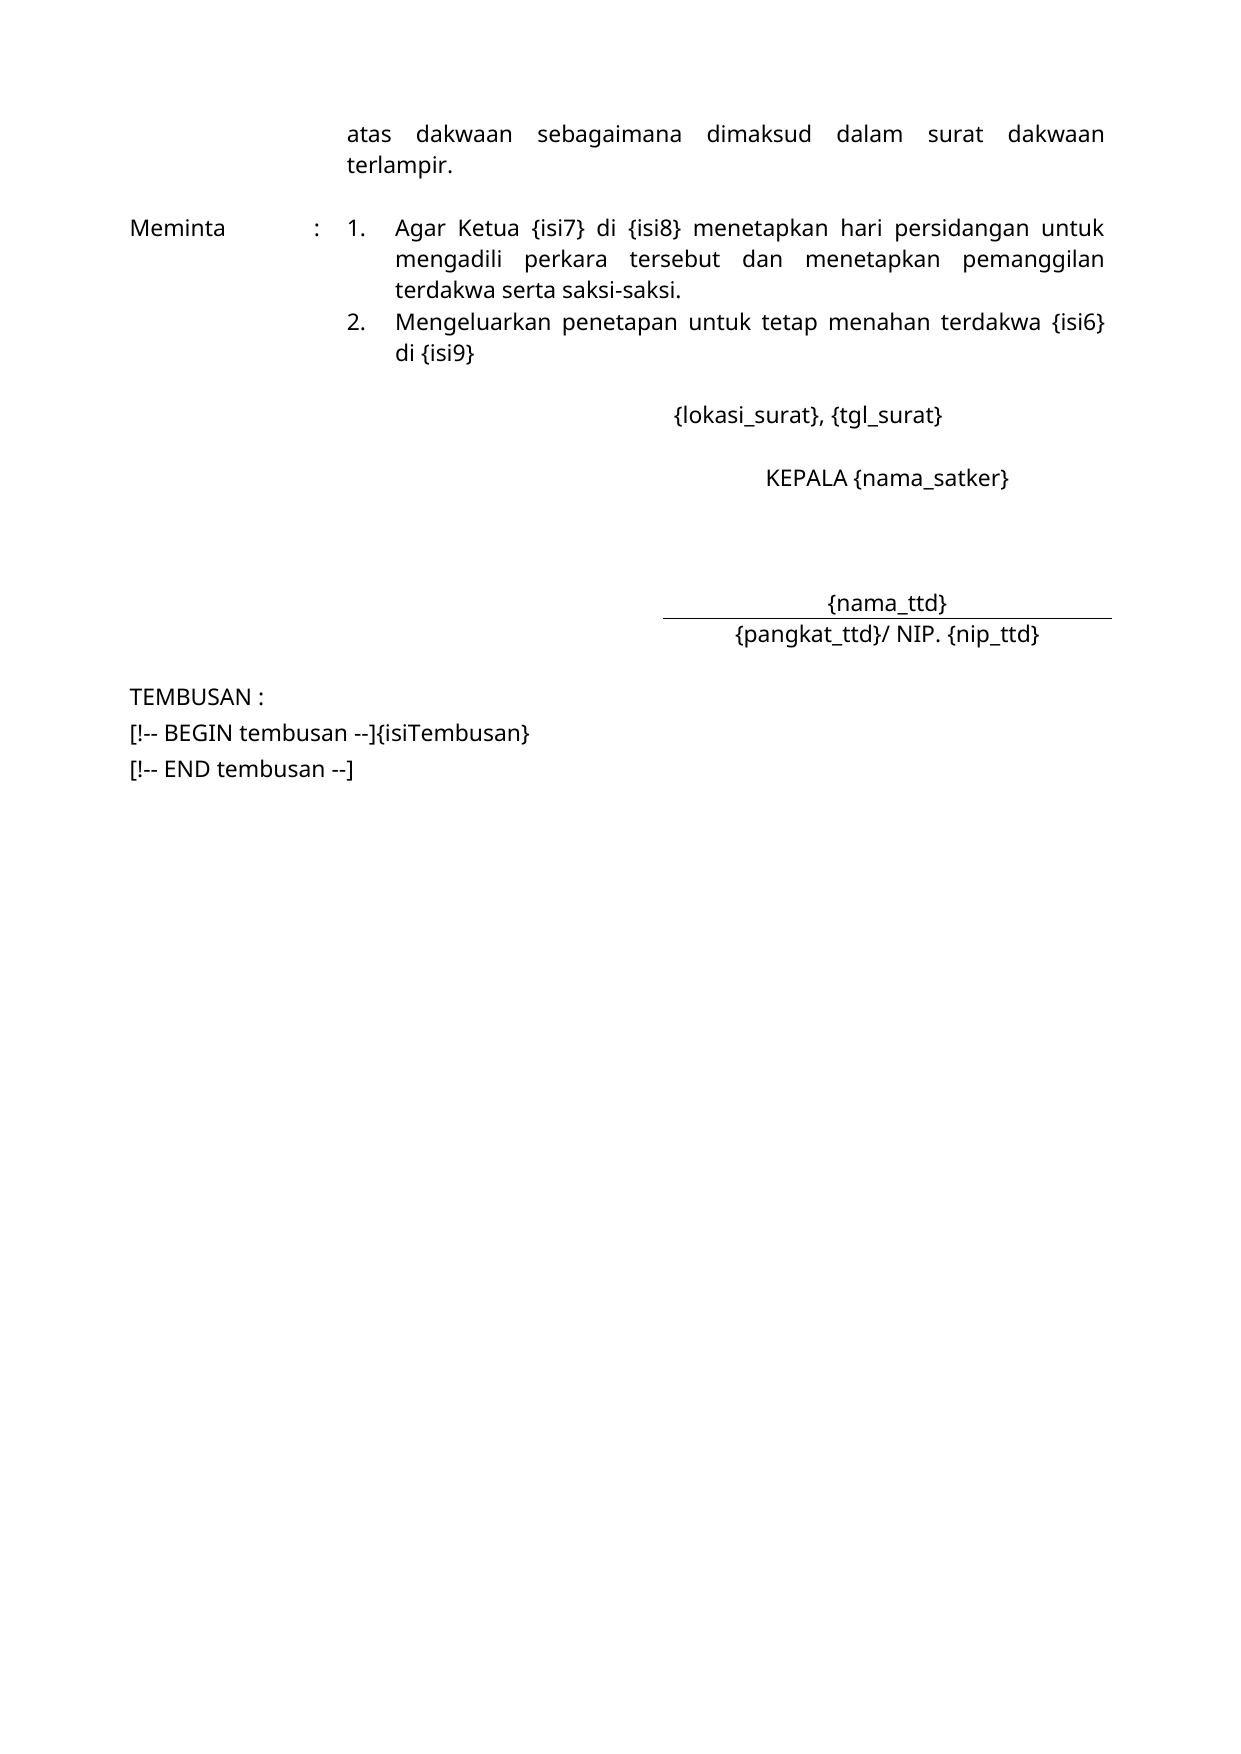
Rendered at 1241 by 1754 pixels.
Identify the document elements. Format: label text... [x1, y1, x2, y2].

table_cell {pangkat_ttd}/ NIP. {nip_ttd} [663, 619, 1112, 649]
table_cell 1. [335, 212, 384, 306]
table_cell Mengeluarkan penetapan untuk tetap menahan terdakwa {isi6} di {isi9} [384, 306, 1117, 368]
table_cell [303, 118, 335, 212]
table_cell atas dakwaan sebagaimana dimaksud dalam surat dakwaan terlampir. [335, 118, 1117, 212]
table_header {lokasi_surat}, {tgl_surat} [663, 399, 1112, 462]
table_cell [118, 399, 1117, 681]
table_cell : [303, 212, 335, 368]
table_cell KEPALA {nama_satker} [663, 462, 1112, 493]
table_cell [617, 368, 1117, 399]
table_cell TEMBUSAN : [!-- BEGIN tembusan --]{isiTembusan} [!-- END tembusan --] [118, 681, 1117, 784]
table_cell [118, 368, 617, 399]
table_cell Meminta [118, 212, 302, 368]
table_cell Agar Ketua {isi7} di {isi8} menetapkan hari persidangan untuk mengadili perkara tersebut dan menetapkan pemanggilan terdakwa serta saksi-saksi. [384, 212, 1117, 306]
table_cell [663, 493, 1112, 587]
table_cell 2. [335, 306, 384, 368]
table_cell [118, 118, 302, 212]
table_cell {nama_ttd} [663, 587, 1112, 618]
